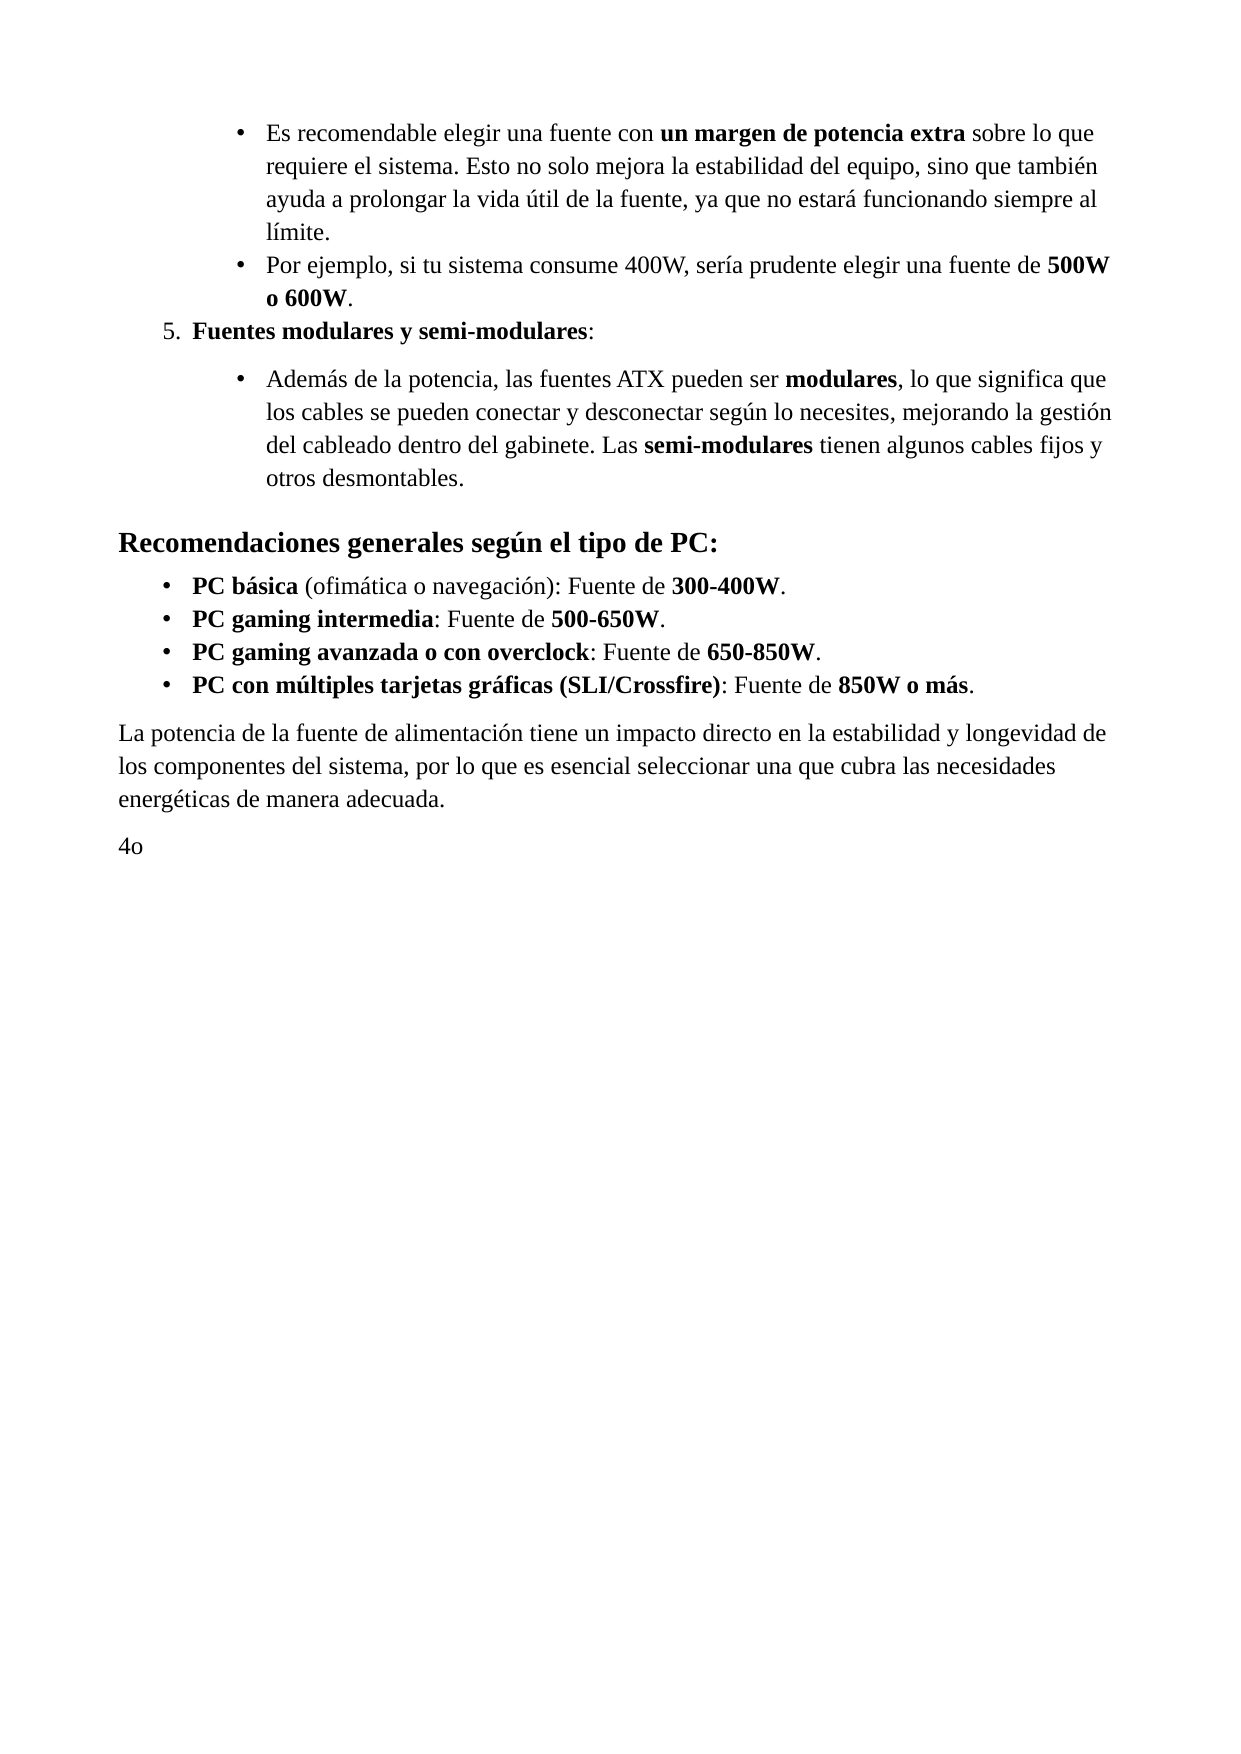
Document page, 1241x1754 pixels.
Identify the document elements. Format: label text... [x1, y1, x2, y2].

list Es recomendable elegir una fuente con un margen de potencia extra sobre lo que requiere el sistema. Esto no solo mejora la estabilidad del equipo, sino que también ayuda a prolongar la vida útil de la fuente, ya que no estará funcionando siempre al límite. [236, 118, 1122, 246]
text 4o [118, 831, 1122, 860]
list Fuentes modulares y semi-modulares: [162, 316, 1122, 345]
subtitle Recomendaciones generales según el tipo de PC: [118, 525, 1122, 559]
list PC con múltiples tarjetas gráficas (SLI/Crossfire): Fuente de 850W o más. [162, 670, 1122, 699]
text La potencia de la fuente de alimentación tiene un impacto directo en la estabilidad y longevidad de los componentes del sistema, por lo que es esencial seleccionar una que cubra las necesidades energéticas de manera adecuada. [118, 718, 1122, 813]
list PC gaming avanzada o con overclock: Fuente de 650-850W. [162, 637, 1122, 666]
list PC gaming intermedia: Fuente de 500-650W. [162, 604, 1122, 633]
list Además de la potencia, las fuentes ATX pueden ser modulares, lo que significa que los cables se pueden conectar y desconectar según lo necesites, mejorando la gestión del cableado dentro del gabinete. Las semi-modulares tienen algunos cables fijos y otros desmontables. [236, 364, 1122, 492]
list Por ejemplo, si tu sistema consume 400W, sería prudente elegir una fuente de 500W o 600W. [236, 250, 1122, 312]
list PC básica (ofimática o navegación): Fuente de 300-400W. [162, 571, 1122, 600]
